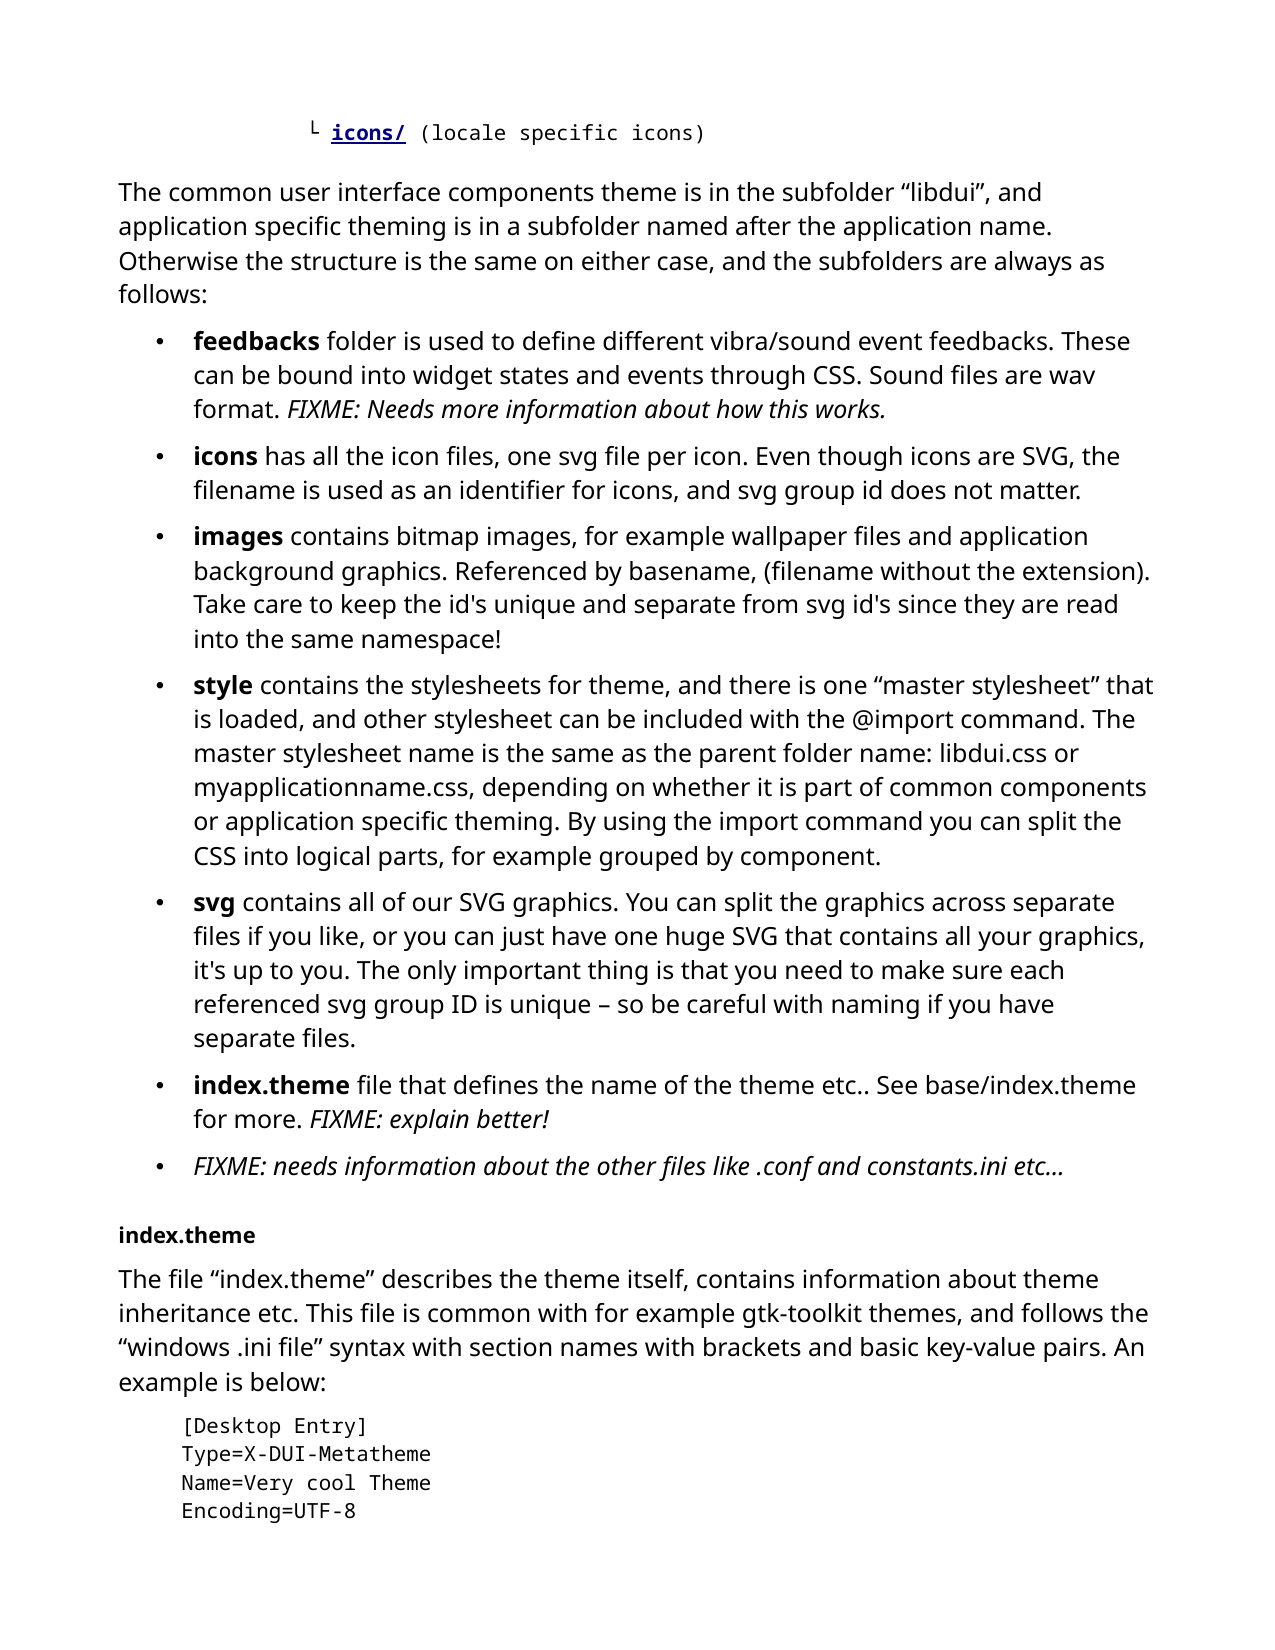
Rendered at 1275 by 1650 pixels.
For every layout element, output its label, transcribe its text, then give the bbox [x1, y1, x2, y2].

list style contains the stylesheets for theme, and there is one “master stylesheet” that is loaded, and other stylesheet can be included with the @import command. The master stylesheet name is the same as the parent folder name: libdui.css or myapplicationname.css, depending on whether it is part of common components or application specific theming. By using the import command you can split the CSS into logical parts, for example grouped by component. [156, 668, 1157, 872]
list index.theme file that defines the name of the theme etc.. See base/index.theme for more. FIXME: explain better! [156, 1067, 1157, 1136]
list FIXME: needs information about the other files like .conf and constants.ini etc... [156, 1148, 1157, 1182]
text └ icons/ (locale specific icons) [181, 118, 1157, 147]
list svg contains all of our SVG graphics. You can split the graphics across separate files if you like, or you can just have one huge SVG that contains all your graphics, it's up to you. The only important thing is that you need to make sure each referenced svg group ID is unique – so be careful with naming if you have separate files. [156, 885, 1157, 1055]
text Encoding=UTF-8 [181, 1496, 1157, 1524]
subtitle index.theme [118, 1220, 1157, 1249]
list images contains bitmap images, for example wallpaper files and application background graphics. Referenced by basename, (filename without the extension). Take care to keep the id's unique and separate from svg id's since they are read into the same namespace! [156, 519, 1157, 655]
text Type=X-DUI-Metatheme [181, 1439, 1157, 1468]
list icons has all the icon files, one svg file per icon. Even though icons are SVG, the filename is used as an identifier for icons, and svg group id does not matter. [156, 438, 1157, 507]
text The file “index.theme” describes the theme itself, contains information about theme inheritance etc. This file is common with for example gtk-toolkit themes, and follows the “windows .ini file” syntax with section names with brackets and basic key-value pairs. An example is below: [118, 1262, 1157, 1398]
text The common user interface components theme is in the subfolder “libdui”, and application specific theming is in a subfolder named after the application name. Otherwise the structure is the same on either case, and the subfolders are always as follows: [118, 175, 1157, 311]
text [Desktop Entry] [181, 1411, 1157, 1439]
list feedbacks folder is used to define different vibra/sound event feedbacks. These can be bound into widget states and events through CSS. Sound files are wav format. FIXME: Needs more information about how this works. [156, 324, 1157, 426]
text Name=Very cool Theme [181, 1468, 1157, 1496]
